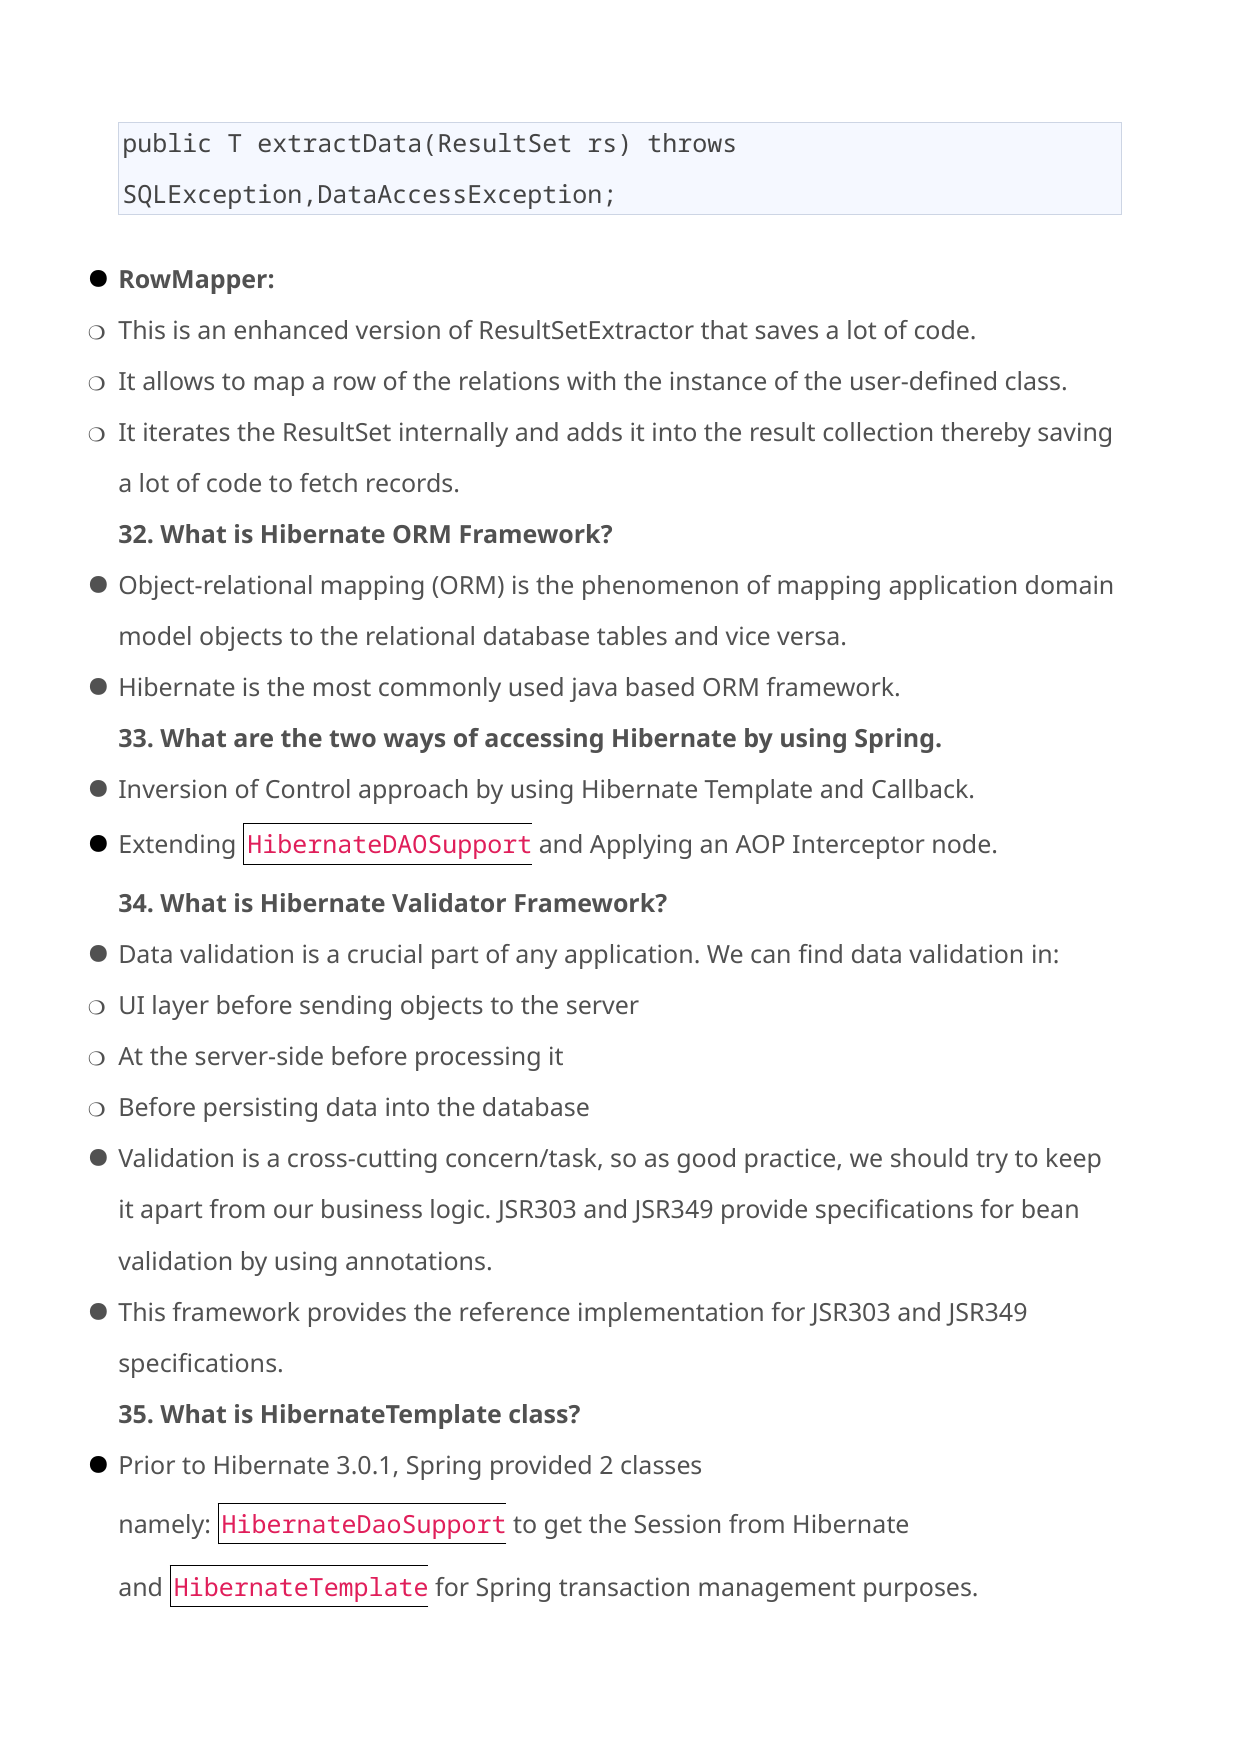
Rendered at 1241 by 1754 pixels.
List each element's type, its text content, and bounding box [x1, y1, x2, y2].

list Inversion of Control approach by using Hibernate Template and Callback. [118, 772, 1122, 806]
subtitle 33. What are the two ways of accessing Hibernate by using Spring. [118, 721, 1122, 755]
list This framework provides the reference implementation for JSR303 and JSR349 specifications. [118, 1294, 1122, 1379]
list It allows to map a row of the relations with the instance of the user-defined class. [118, 364, 1122, 398]
list Prior to Hibernate 3.0.1, Spring provided 2 classes namely: HibernateDaoSupport to get the Session from Hibernate and HibernateTemplate for Spring transaction management purposes. [118, 1447, 1122, 1607]
list Hibernate is the most commonly used java based ORM framework. [118, 670, 1122, 704]
subtitle 35. What is HibernateTemplate class? [118, 1396, 1122, 1430]
list It iterates the ResultSet internally and adds it into the result collection thereby saving a lot of code to fetch records. [118, 415, 1122, 500]
text public T extractData(ResultSet rs) throws SQLException,DataAccessException; [119, 123, 1121, 214]
list Extending [118, 823, 243, 865]
subtitle 34. What is Hibernate Validator Framework? [118, 886, 1122, 920]
list UI layer before sending objects to the server [118, 988, 1122, 1022]
list At the server-side before processing it [118, 1039, 1122, 1073]
list Before persisting data into the database [118, 1090, 1122, 1124]
list This is an enhanced version of ResultSetExtractor that saves a lot of code. [118, 313, 1122, 347]
subtitle 32. What is Hibernate ORM Framework? [118, 517, 1122, 551]
list Data validation is a crucial part of any application. We can find data validation in: [118, 937, 1122, 971]
list Validation is a cross-cutting concern/task, so as good practice, we should try to keep it apart from our business logic. JSR303 and JSR349 provide specifications for bean validation by using annotations. [118, 1141, 1122, 1277]
list RowMapper: [118, 262, 1122, 296]
list HibernateDAOSupport and Applying an AOP Interceptor node. [244, 823, 1122, 865]
list Object-relational mapping (ORM) is the phenomenon of mapping application domain model objects to the relational database tables and vice versa. [118, 568, 1122, 653]
